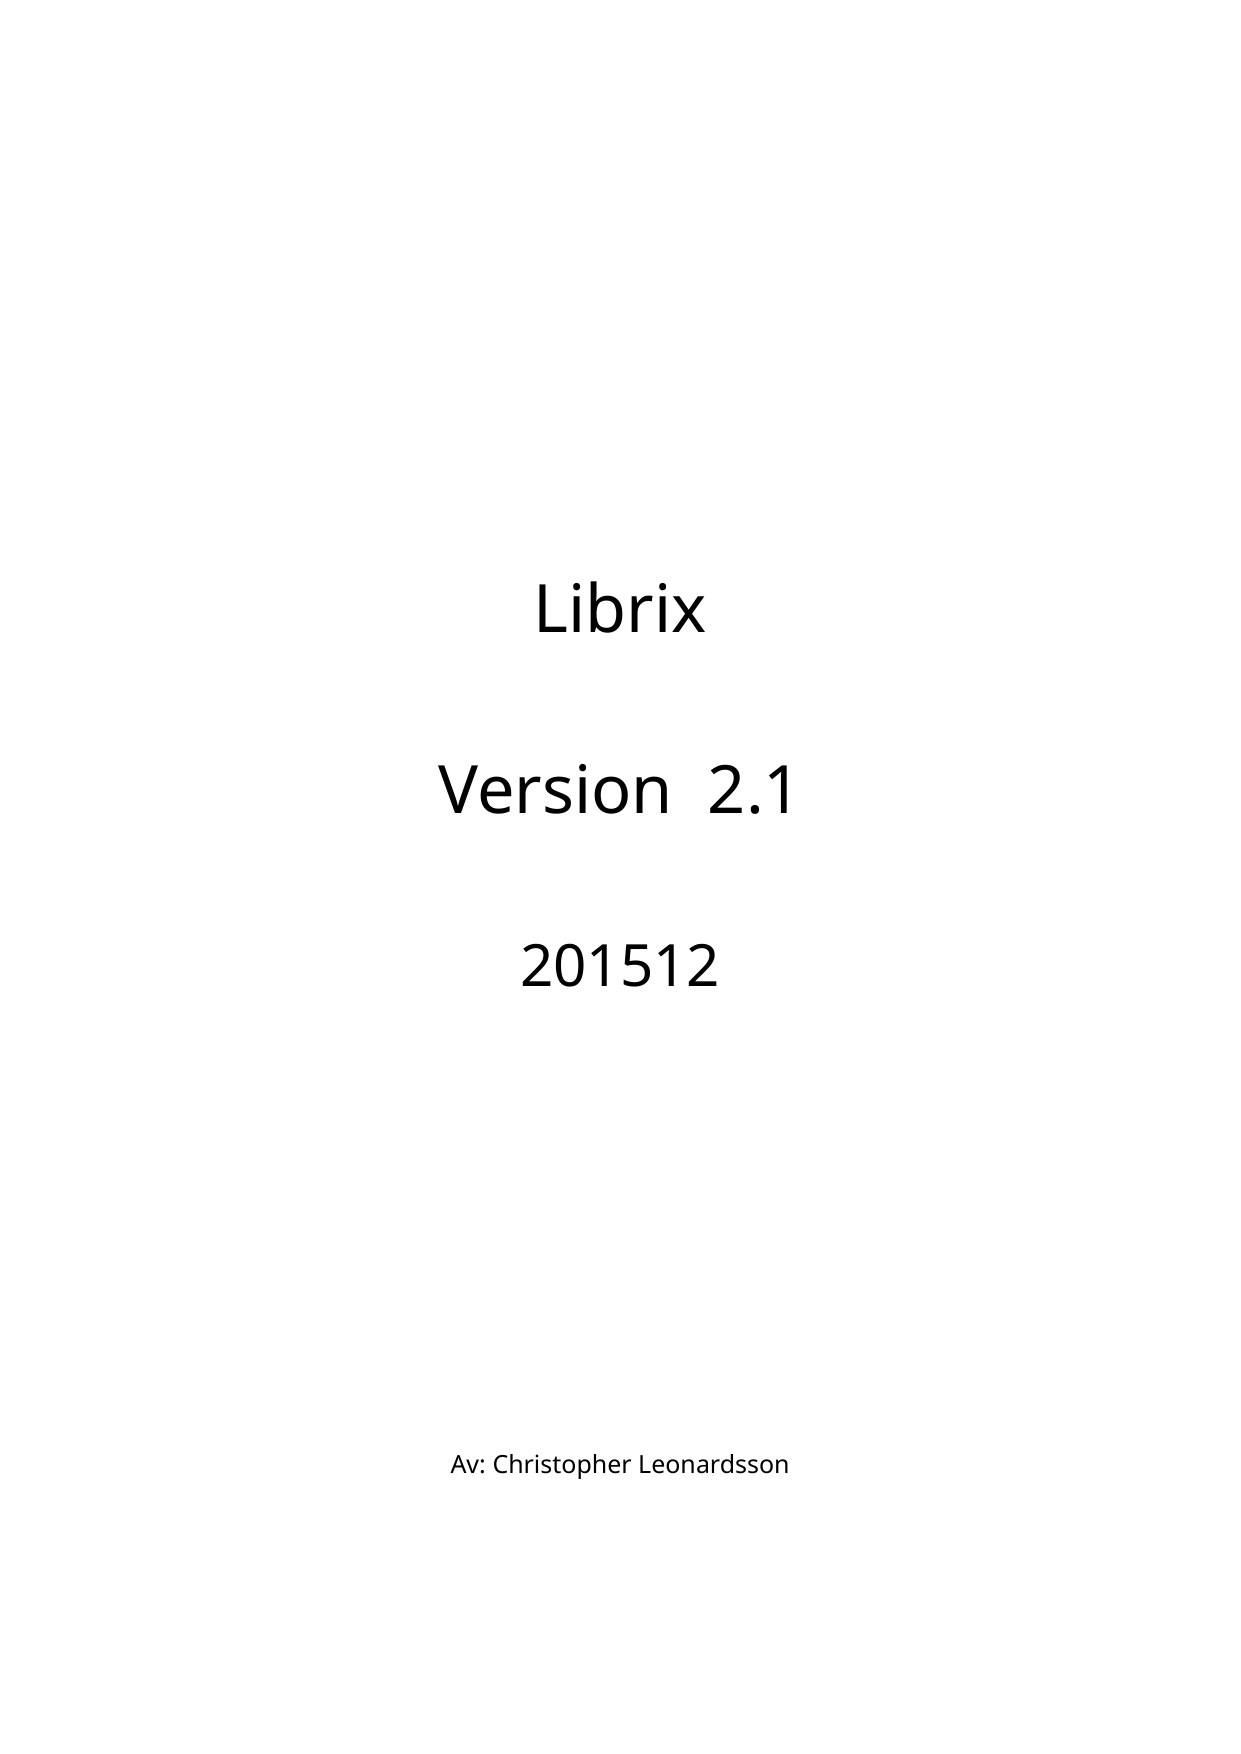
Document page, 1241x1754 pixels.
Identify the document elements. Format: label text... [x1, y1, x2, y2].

text Librix [118, 561, 1122, 652]
text Av: Christopher Leonardsson [118, 1447, 1122, 1481]
text 201512 [118, 924, 1122, 1004]
text Version 2.1 [118, 743, 1122, 833]
